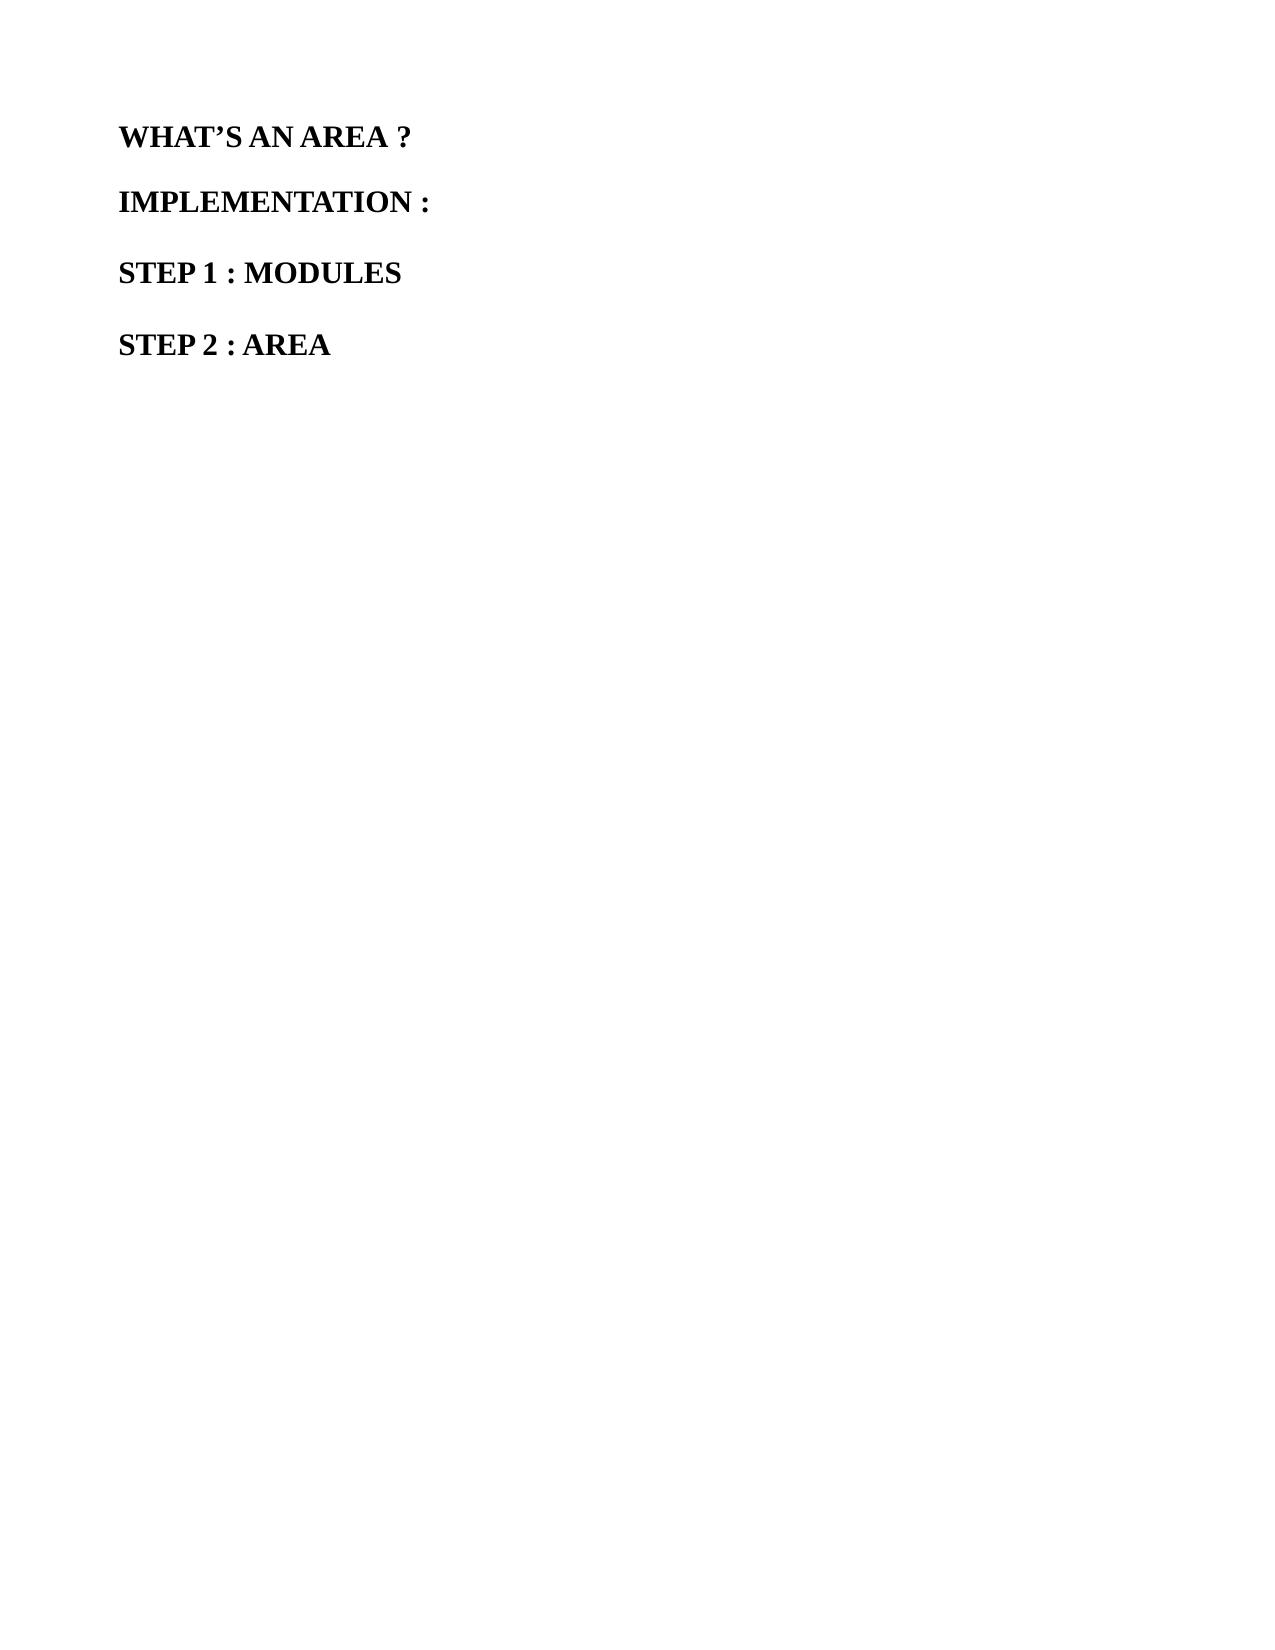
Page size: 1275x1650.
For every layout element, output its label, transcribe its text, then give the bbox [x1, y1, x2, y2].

text STEP 2 : AREA [118, 327, 1157, 362]
text WHAT’S AN AREA ? [118, 118, 1157, 154]
text STEP 1 : MODULES [118, 255, 1157, 291]
text IMPLEMENTATION : [118, 183, 1157, 219]
